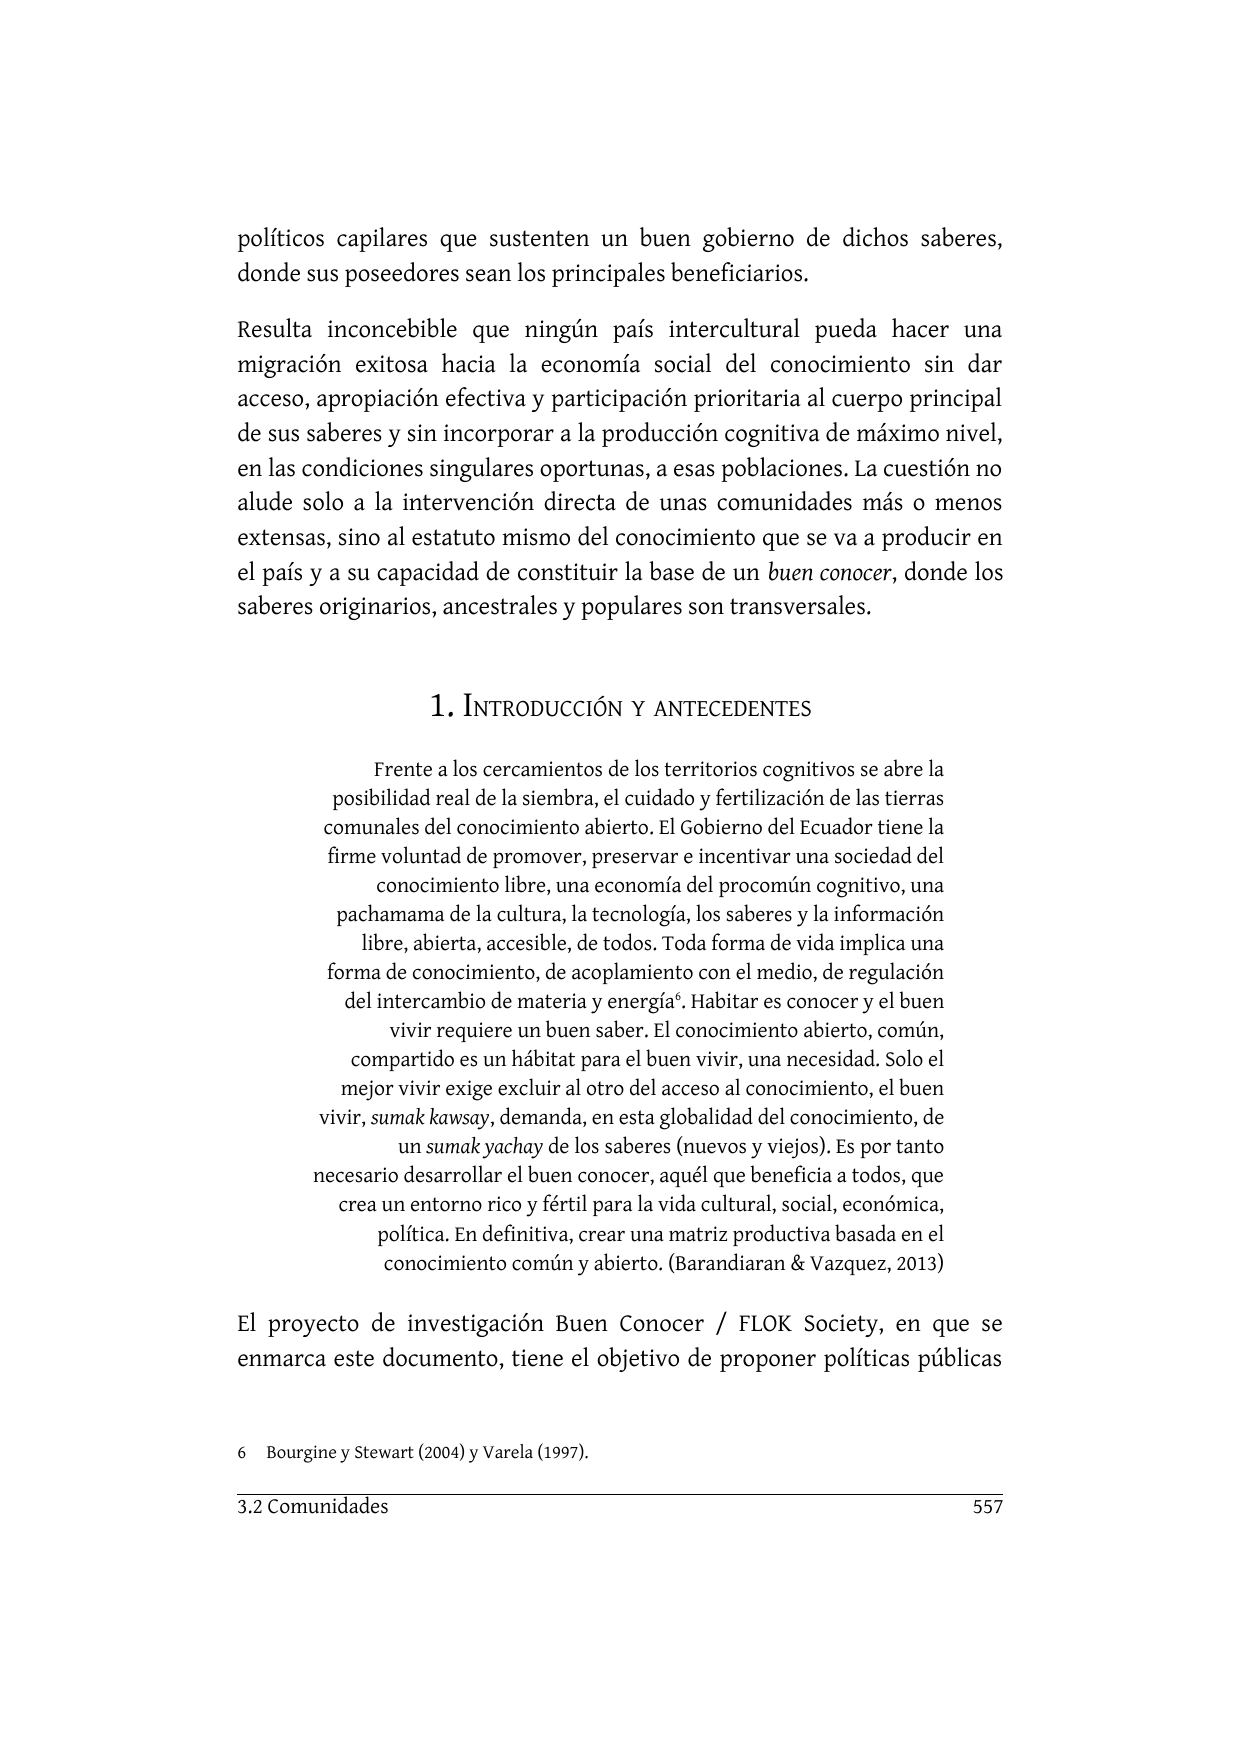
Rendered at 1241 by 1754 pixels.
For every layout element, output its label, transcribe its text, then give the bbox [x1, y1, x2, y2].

text Bourgine y Stewart (2004) y Varela (1997). [237, 1442, 1003, 1464]
text El proyecto de investigación Buen Conocer / FLOK Society, en que se enmarca este documento, tiene el objetivo de proponer políticas públicas [237, 1309, 1003, 1373]
text Frente a los cercamientos de los territorios cognitivos se abre la posibilidad real de la siembra, el cuidado y fertilización de las tierras comunales del conocimiento abierto. El Gobierno del Ecuador tiene la firme voluntad de promover, preservar e incentivar una sociedad del conocimiento libre, una economía del procomún cognitivo, una pachamama de la cultura, la tecnología, los saberes y la información libre, abierta, accesible, de todos. Toda forma de vida implica una forma de conocimiento, de acoplamiento con el medio, de regulación del intercambio de materia y energía. Habitar es conocer y el buen vivir requiere un buen saber. El conocimiento abierto, común, compartido es un hábitat para el buen vivir, una necesidad. Solo el mejor vivir exige excluir al otro del acceso al conocimiento, el buen vivir, sumak kawsay, demanda, en esta globalidad del conocimiento, de un sumak yachay de los saberes (nuevos y viejos). Es por tanto necesario desarrollar el buen conocer, aquél que beneficia a todos, que crea un entorno rico y fértil para la vida cultural, social, económica, política. En definitiva, crear una matriz productiva basada en el conocimiento común y abierto. (Barandiaran & Vazquez, 2013) [312, 757, 944, 1276]
text políticos capilares que sustenten un buen gobierno de dichos saberes, donde sus poseedores sean los principales beneficiarios. [237, 225, 1003, 289]
text Resulta inconcebible que ningún país intercultural pueda hacer una migración exitosa hacia la economía social del conocimiento sin dar acceso, apropiación efectiva y participación prioritaria al cuerpo principal de sus saberes y sin incorporar a la producción cognitiva de máximo nivel, en las condiciones singulares oportunas, a esas poblaciones. La cuestión no alude solo a la intervención directa de unas comunidades más o menos extensas, sino al estatuto mismo del conocimiento que se va a producir en el país y a su capacidad de constituir la base de un buen conocer, donde los saberes originarios, ancestrales y populares son transversales. [237, 315, 1003, 622]
subtitle Introducción y antecedentes [282, 684, 958, 727]
